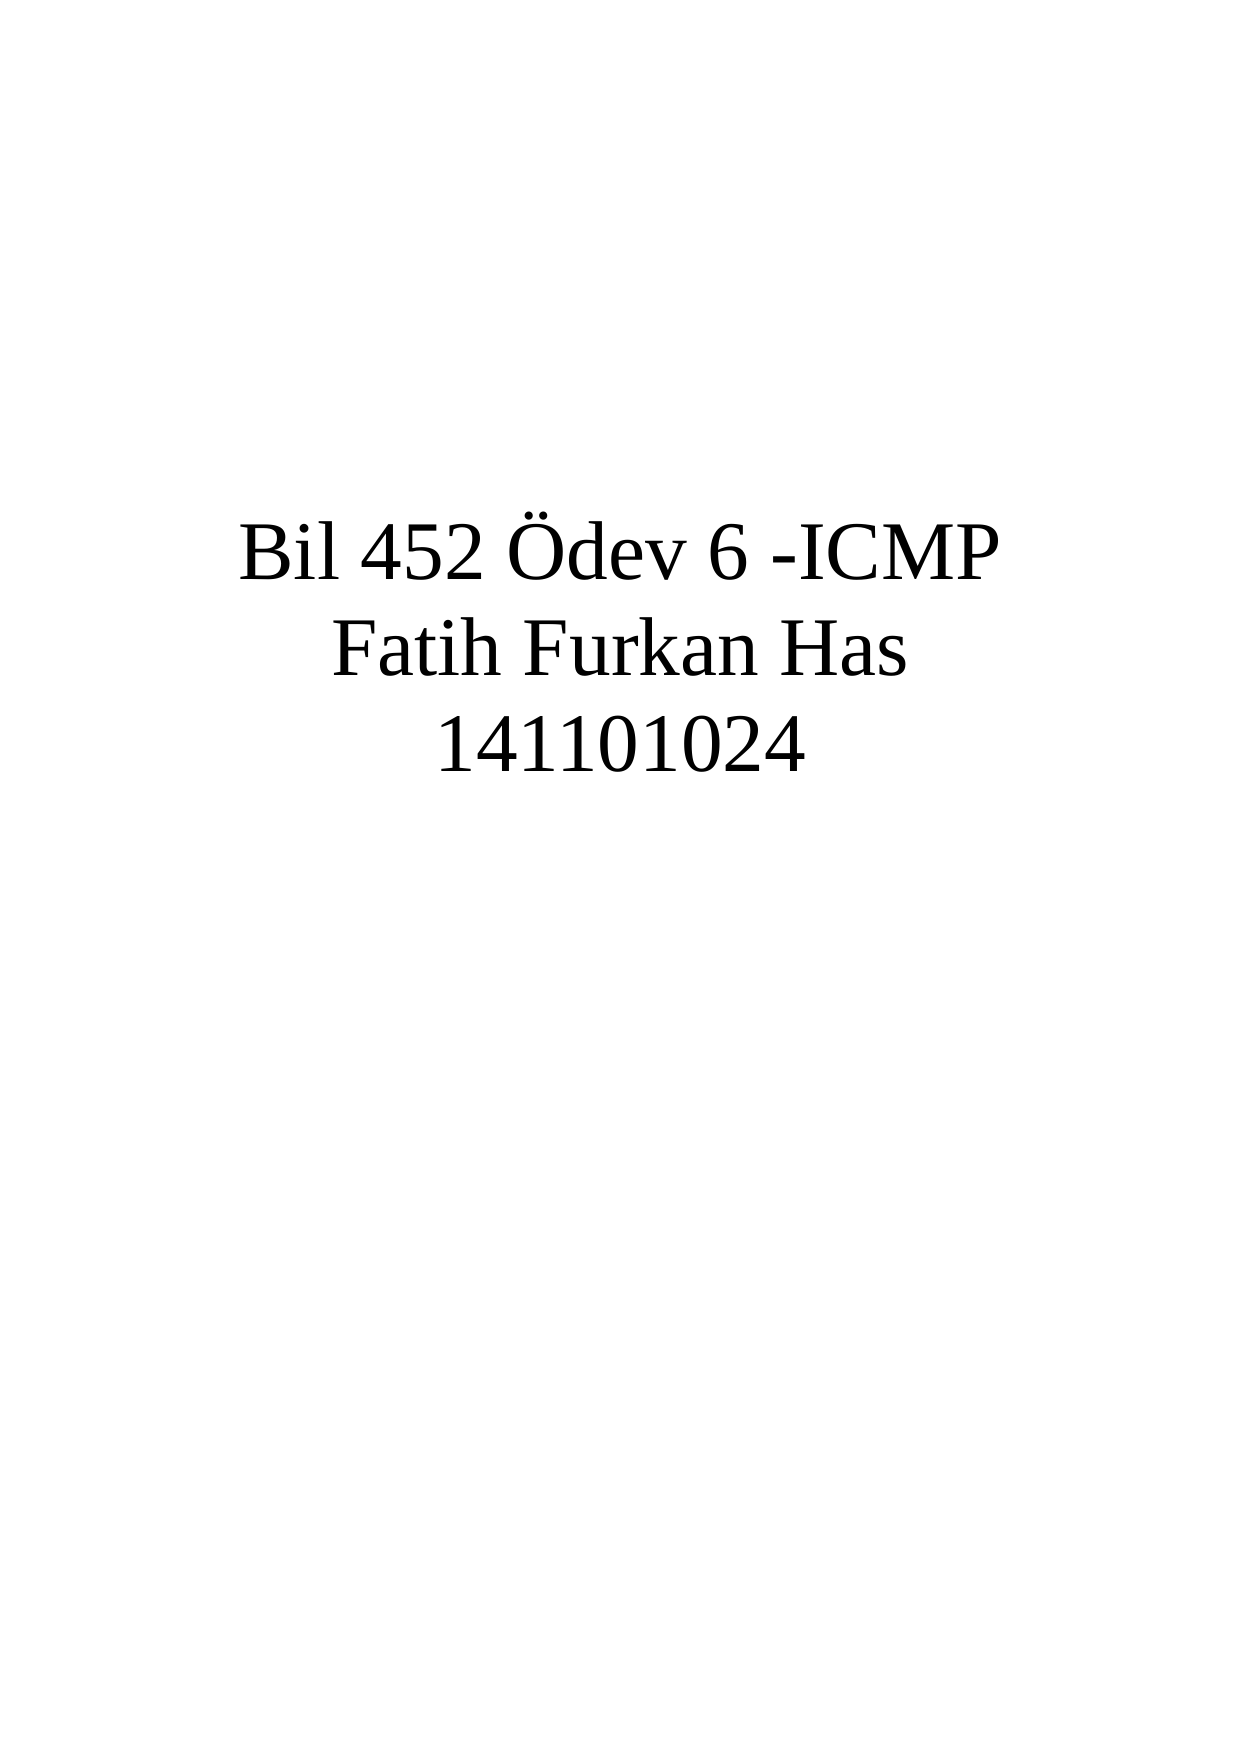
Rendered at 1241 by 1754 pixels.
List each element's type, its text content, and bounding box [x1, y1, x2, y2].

text Bil 452 Ödev 6 -ICMP [118, 501, 1122, 597]
text Fatih Furkan Has [118, 597, 1122, 693]
text 141101024 [118, 693, 1122, 789]
